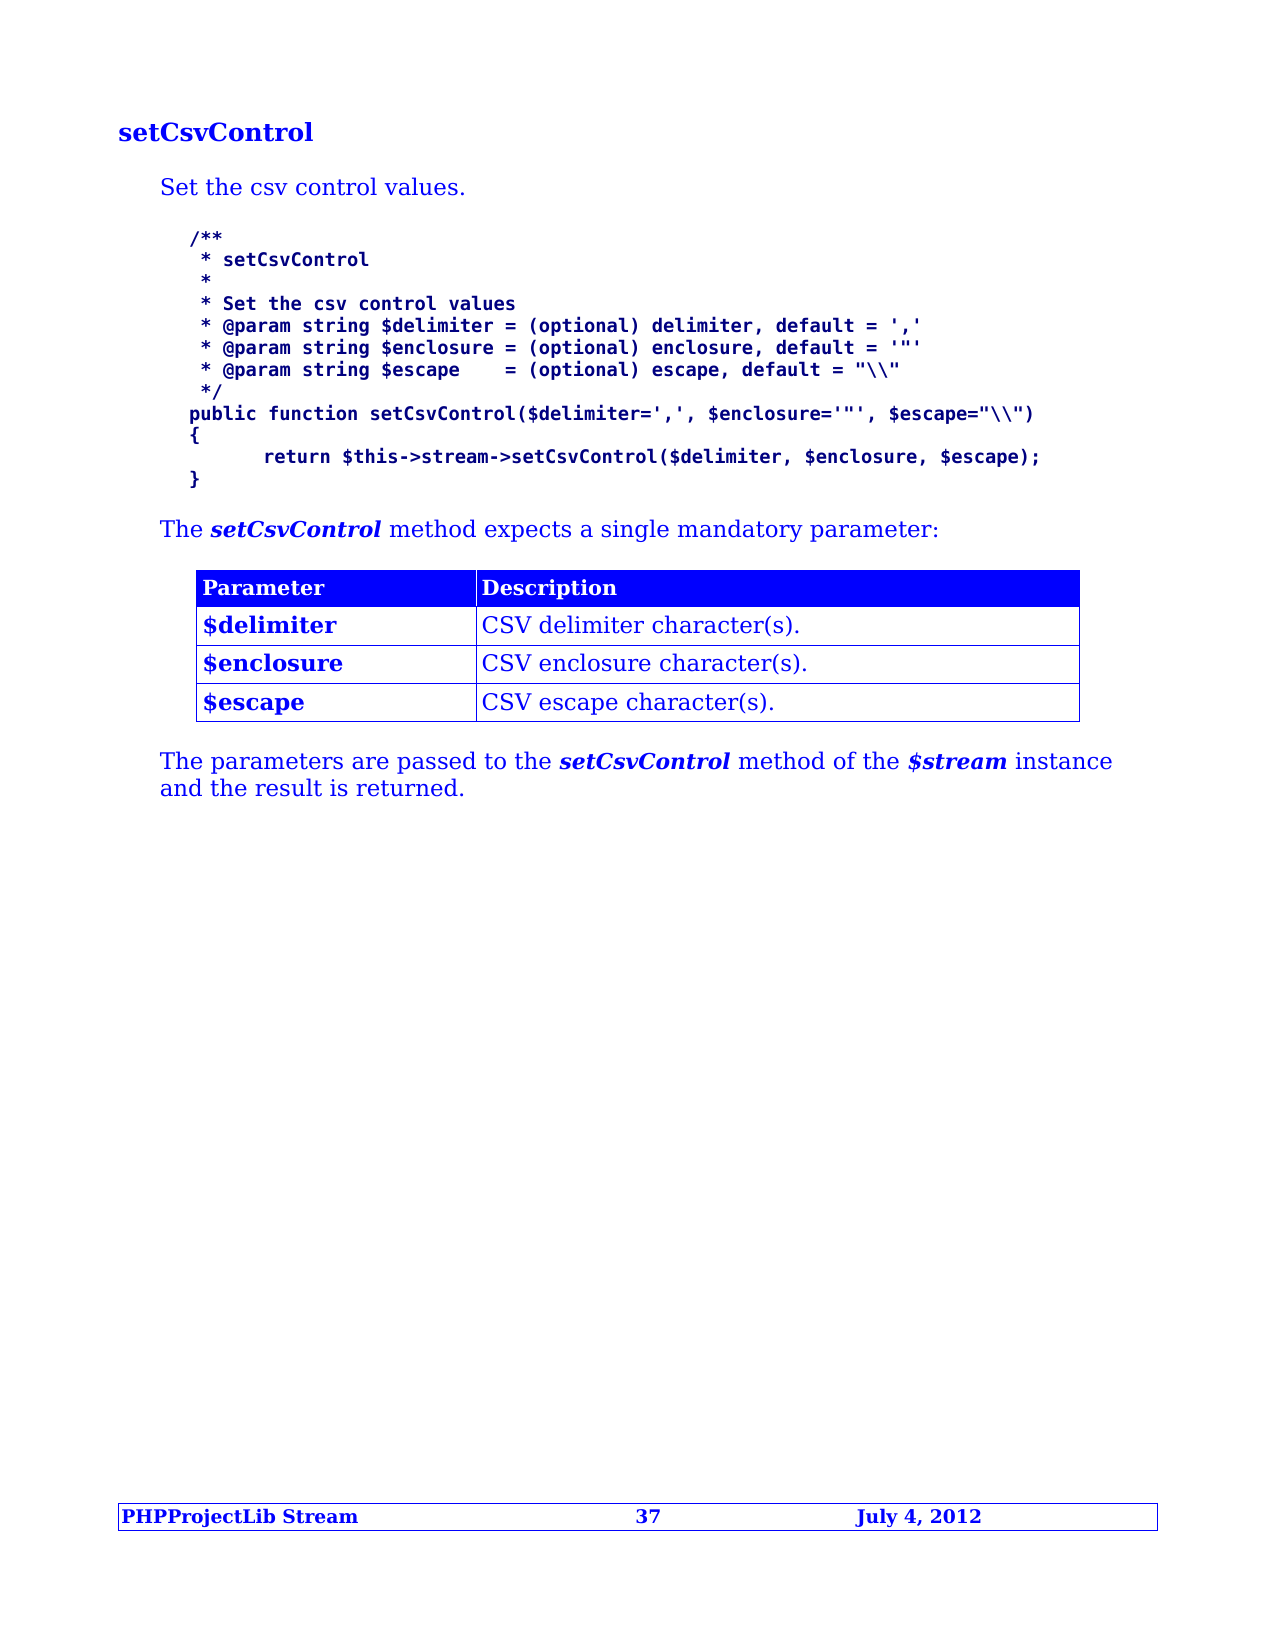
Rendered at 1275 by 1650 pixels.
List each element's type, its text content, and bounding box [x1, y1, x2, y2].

table_header Description [477, 571, 1079, 606]
table_cell CSV delimiter character(s). [477, 607, 1079, 644]
table_cell CSV escape character(s). [477, 684, 1079, 721]
table_header Parameter [197, 571, 476, 606]
list * @param string $enclosure = (optional) enclosure, default = '"' [189, 337, 1157, 359]
title setCsvControl [118, 118, 1157, 147]
list /** [189, 227, 1157, 249]
list * Set the csv control values [189, 293, 1157, 315]
list } [189, 468, 1157, 490]
text Set the csv control values. [159, 174, 1157, 201]
table_cell $enclosure [197, 646, 476, 683]
list * setCsvControl [189, 249, 1157, 271]
table_cell $delimiter [197, 607, 476, 644]
list * @param string $escape = (optional) escape, default = "\\" [189, 359, 1157, 381]
list * @param string $delimiter = (optional) delimiter, default = ',' [189, 315, 1157, 337]
list public function setCsvControl($delimiter=',', $enclosure='"', $escape="\\") [189, 402, 1157, 424]
list * [189, 271, 1157, 293]
table_cell $escape [197, 684, 476, 721]
list */ [189, 381, 1157, 402]
list return $this->stream->setCsvControl($delimiter, $enclosure, $escape); [189, 446, 1157, 468]
table_cell CSV enclosure character(s). [477, 646, 1079, 683]
text The setCsvControl method expects a single mandatory parameter: [159, 517, 1157, 543]
text The parameters are passed to the setCsvControl method of the $stream instance and the result is returned. [159, 748, 1157, 801]
list { [189, 424, 1157, 446]
